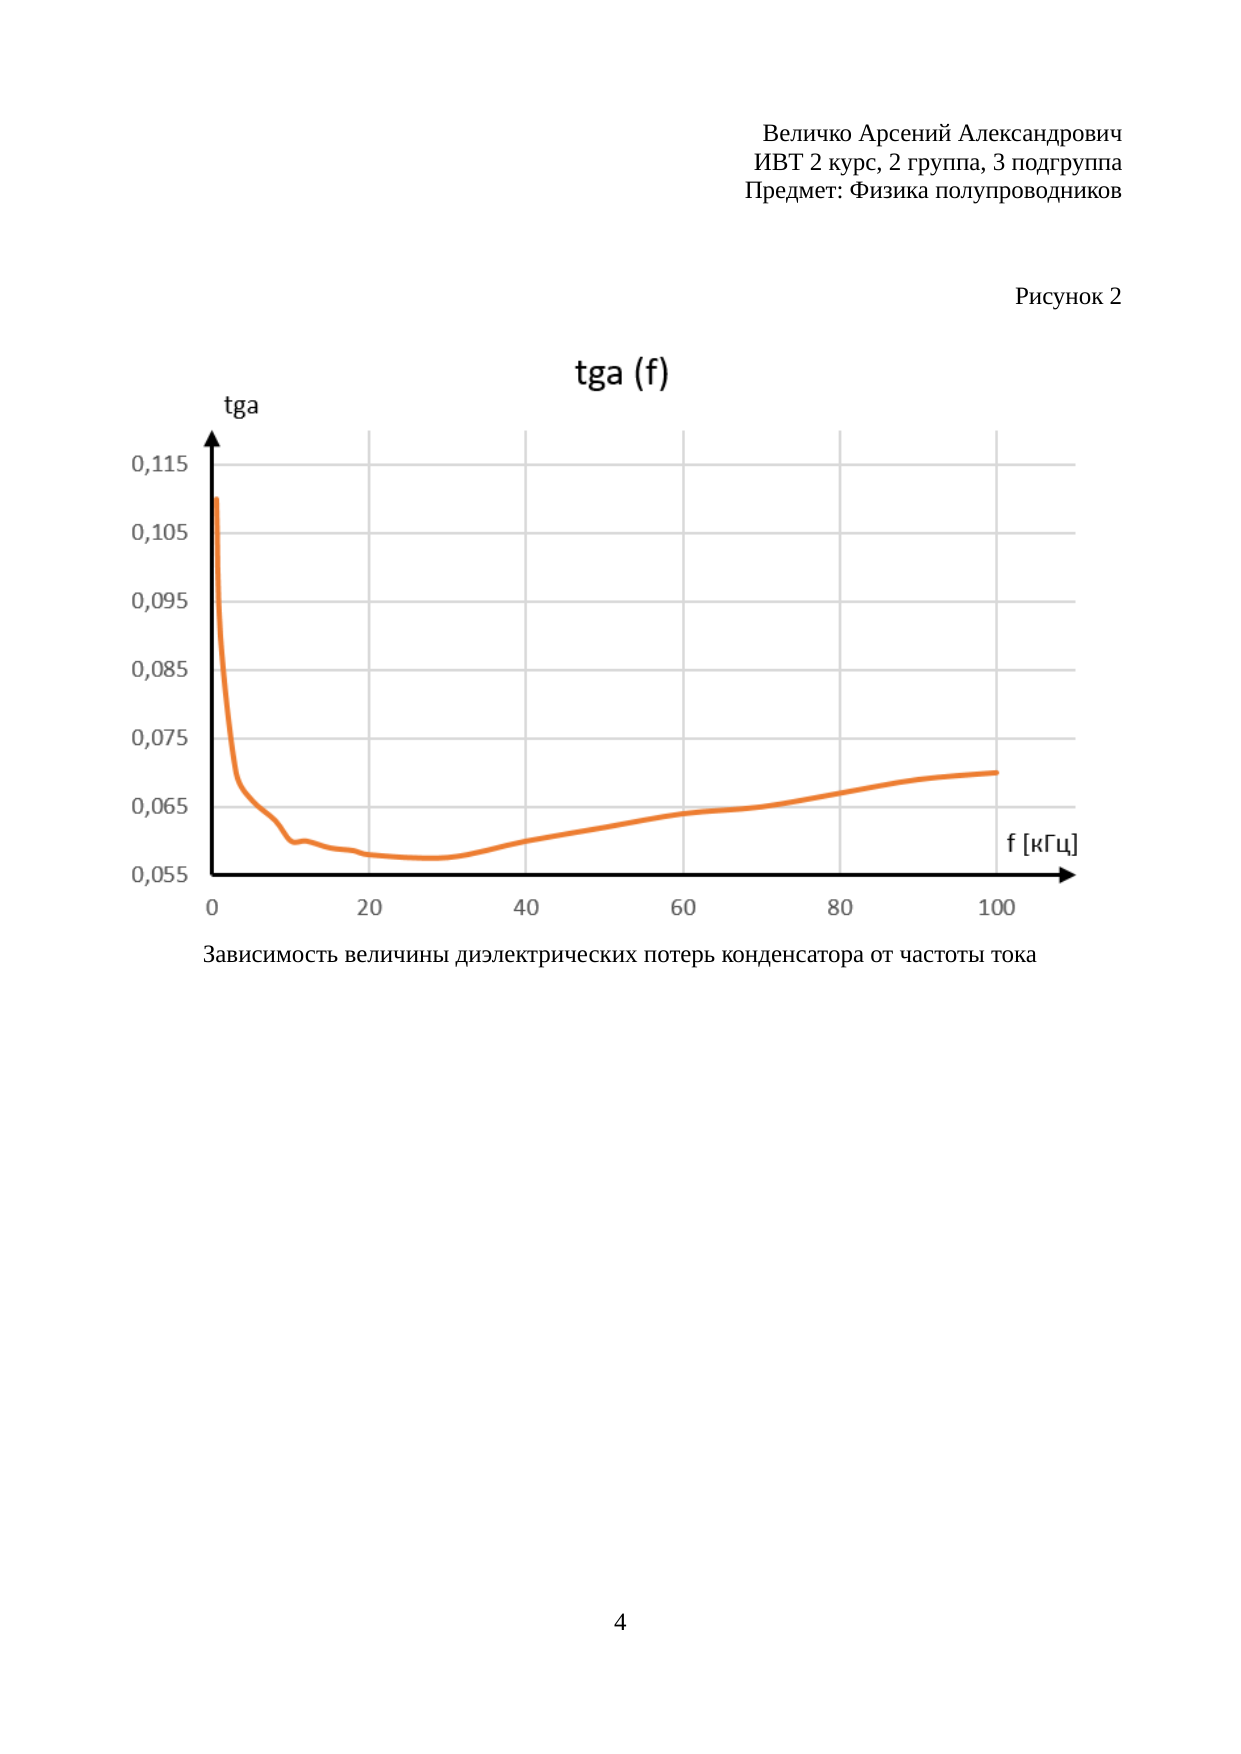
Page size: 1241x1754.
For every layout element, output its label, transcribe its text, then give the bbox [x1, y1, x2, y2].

picture [118, 329, 1123, 935]
text Рисунок 2 [118, 281, 1122, 310]
text Зависимость величины диэлектрических потерь конденсатора от частоты тока [118, 935, 1122, 968]
